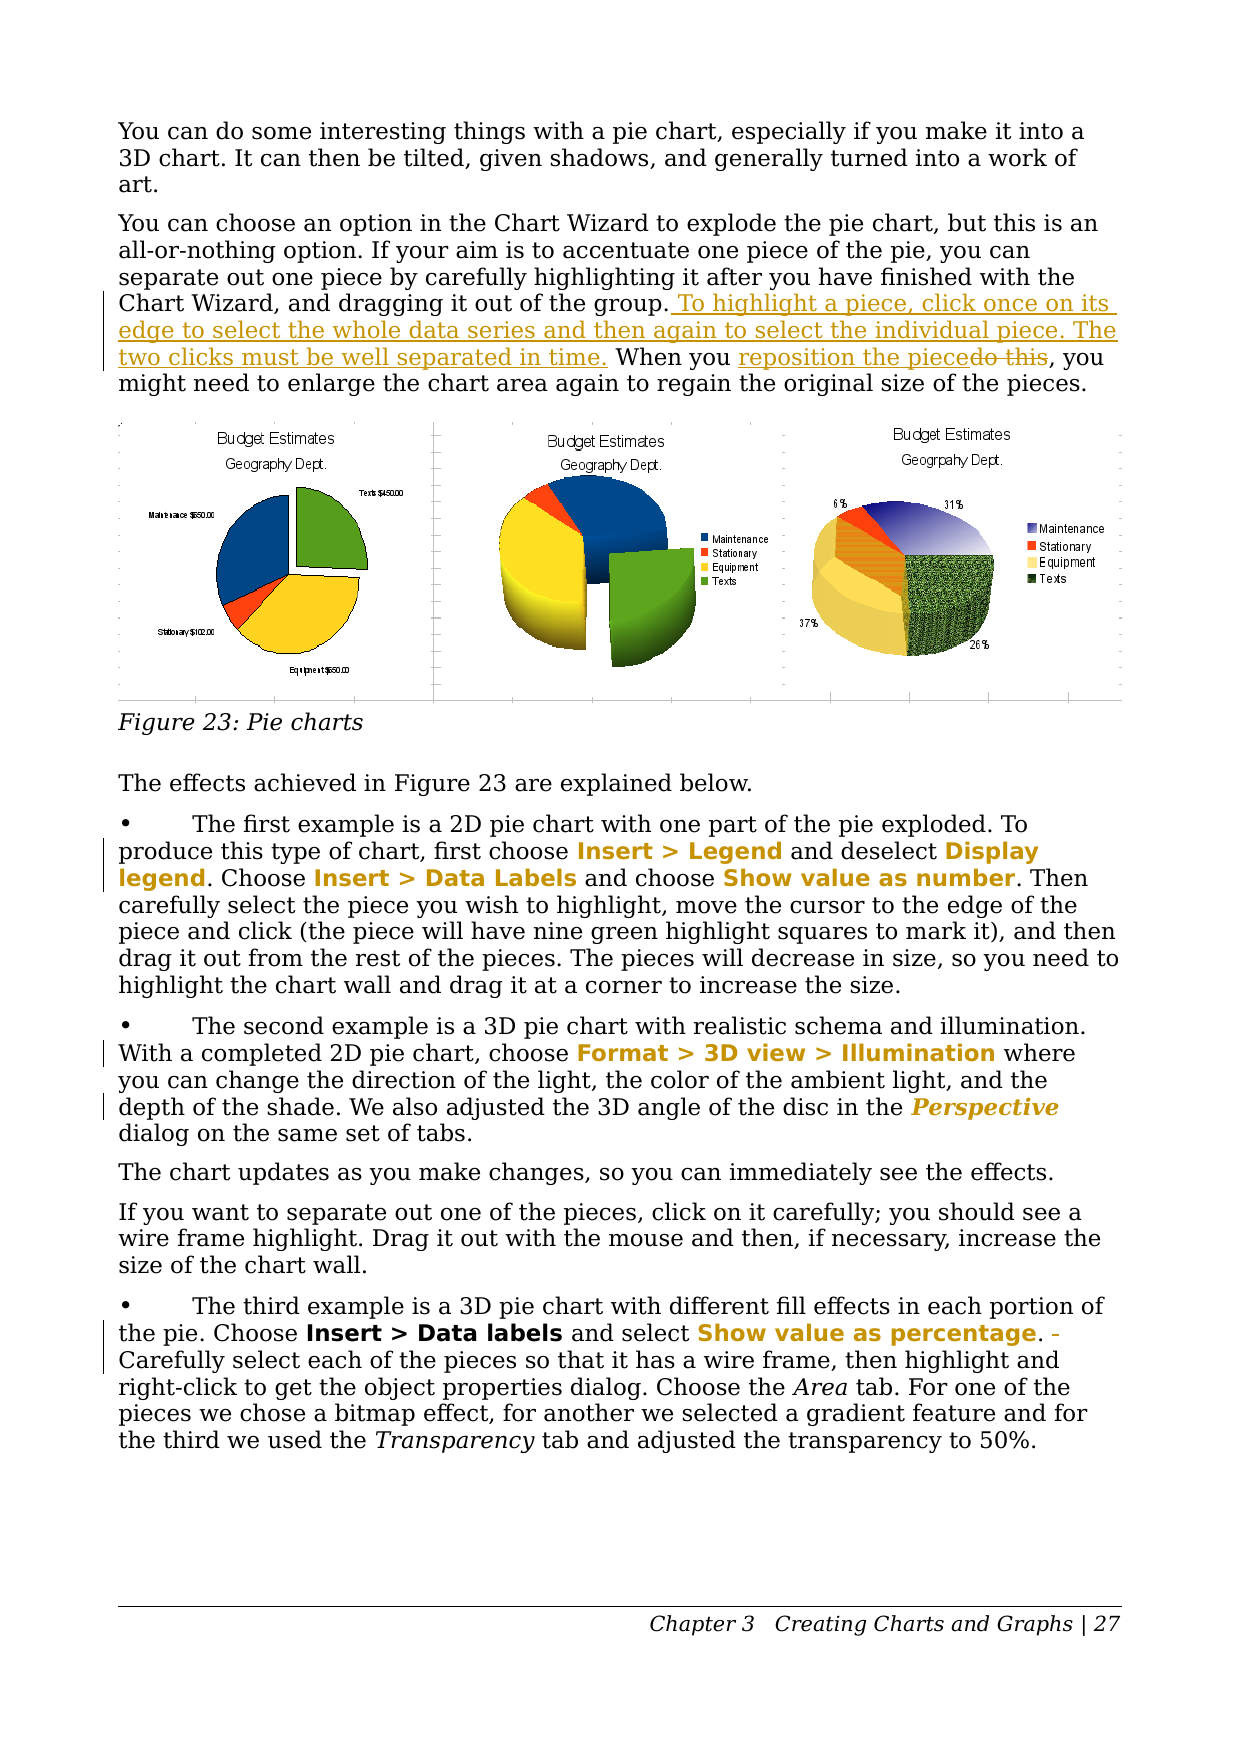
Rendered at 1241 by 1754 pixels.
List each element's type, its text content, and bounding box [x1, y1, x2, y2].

list The chart updates as you make changes, so you can immediately see the effects. [118, 1159, 1122, 1186]
list The first example is a 2D pie chart with one part of the pie exploded. To produce this type of chart, first choose Insert > Legend and deselect Display legend. Choose Insert > Data Labels and choose Show value as number. Then carefully select the piece you wish to highlight, move the cursor to the edge of the piece and click (the piece will have nine green highlight squares to mark it), and then drag it out from the rest of the pieces. The pieces will decrease in size, so you need to highlight the chart wall and drag it at a corner to increase the size. [118, 809, 1122, 998]
text The effects achieved in Figure 23 are explained below. [118, 770, 1122, 797]
list The third example is a 3D pie chart with different fill effects in each portion of the pie. Choose Insert > Data labels and select Show value as percentage. Carefully select each of the pieces so that it has a wire frame, then highlight and right-click to get the object properties dialog. Choose the Area tab. For one of the pieces we chose a bitmap effect, for another we selected a gradient feature and for the third we used the Transparency tab and adjusted the transparency to 50%. [118, 1291, 1122, 1454]
list The second example is a 3D pie chart with realistic schema and illumination. With a completed 2D pie chart, choose Format > 3D view > Illumination where you can change the direction of the light, the color of the ambient light, and the depth of the shade. We also adjusted the 3D angle of the disc in the Perspective dialog on the same set of tabs. [118, 1011, 1122, 1147]
list If you want to separate out one of the pieces, click on it carefully; you should see a wire frame highlight. Drag it out with the mouse and then, if necessary, increase the size of the chart wall. [118, 1199, 1122, 1279]
picture [118, 422, 1123, 703]
text Figure 23: Pie charts [118, 709, 1122, 735]
text You can choose an option in the Chart Wizard to explode the pie chart, but this is an all-or-nothing option. If your aim is to accentuate one piece of the pie, you can separate out one piece by carefully highlighting it after you have finished with the Chart Wizard, and dragging it out of the group. To highlight a piece, click once on its edge to select the whole data series and then again to select the individual piece. The two clicks must be well separated in time. When you reposition the piece, you might need to enlarge the chart area again to regain the original size of the pieces. [118, 211, 1122, 397]
text You can do some interesting things with a pie chart, especially if you make it into a 3D chart. It can then be tilted, given shadows, and generally turned into a work of art. [118, 118, 1122, 198]
